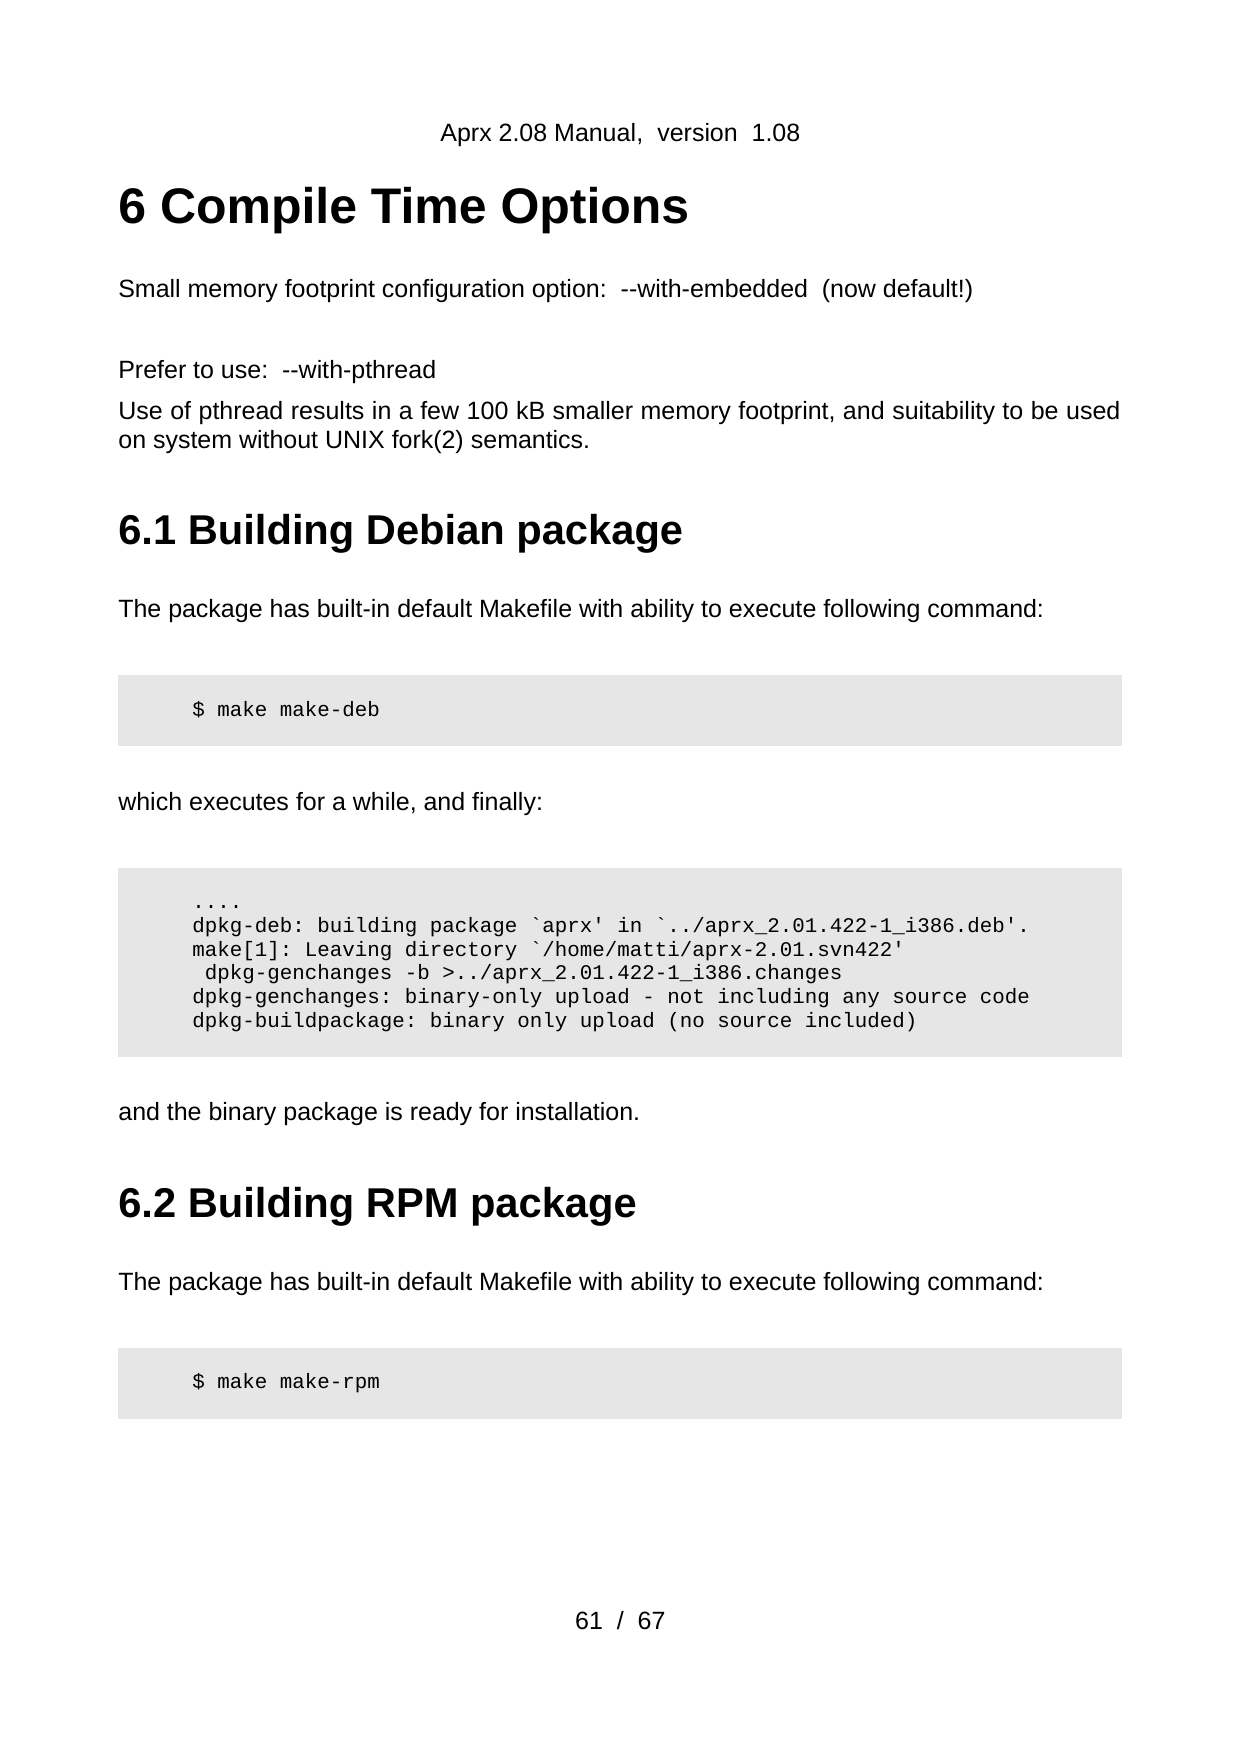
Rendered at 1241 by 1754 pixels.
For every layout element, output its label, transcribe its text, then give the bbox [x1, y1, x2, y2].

text Prefer to use: --with-pthread [118, 355, 1122, 384]
subtitle Compile Time Options [118, 176, 1122, 234]
subtitle Building Debian package [118, 506, 1122, 554]
text which executes for a while, and finally: [118, 787, 1122, 815]
text dpkg-genchanges -b >../aprx_2.01.422-1_i386.changes [118, 962, 1122, 986]
text $ make make-rpm [118, 1372, 1122, 1395]
text The package has built-in default Makefile with ability to execute following command: [118, 594, 1122, 623]
text Small memory footprint configuration option: --with-embedded (now default!) [118, 274, 1122, 303]
text The package has built-in default Makefile with ability to execute following command: [118, 1267, 1122, 1296]
text dpkg-deb: building package `aprx' in `../aprx_2.01.422-1_i386.deb'. [118, 915, 1122, 939]
text .... [118, 891, 1122, 915]
text $ make make-deb [118, 699, 1122, 722]
subtitle Building RPM package [118, 1178, 1122, 1226]
text dpkg-genchanges: binary-only upload - not including any source code [118, 986, 1122, 1009]
text Use of pthread results in a few 100 kB smaller memory footprint, and suitability to be used on system without UNIX fork(2) semantics. [118, 396, 1122, 453]
text dpkg-buildpackage: binary only upload (no source included) [118, 1009, 1122, 1033]
text and the binary package is ready for installation. [118, 1097, 1122, 1126]
text make[1]: Leaving directory `/home/matti/aprx-2.01.svn422' [118, 939, 1122, 962]
